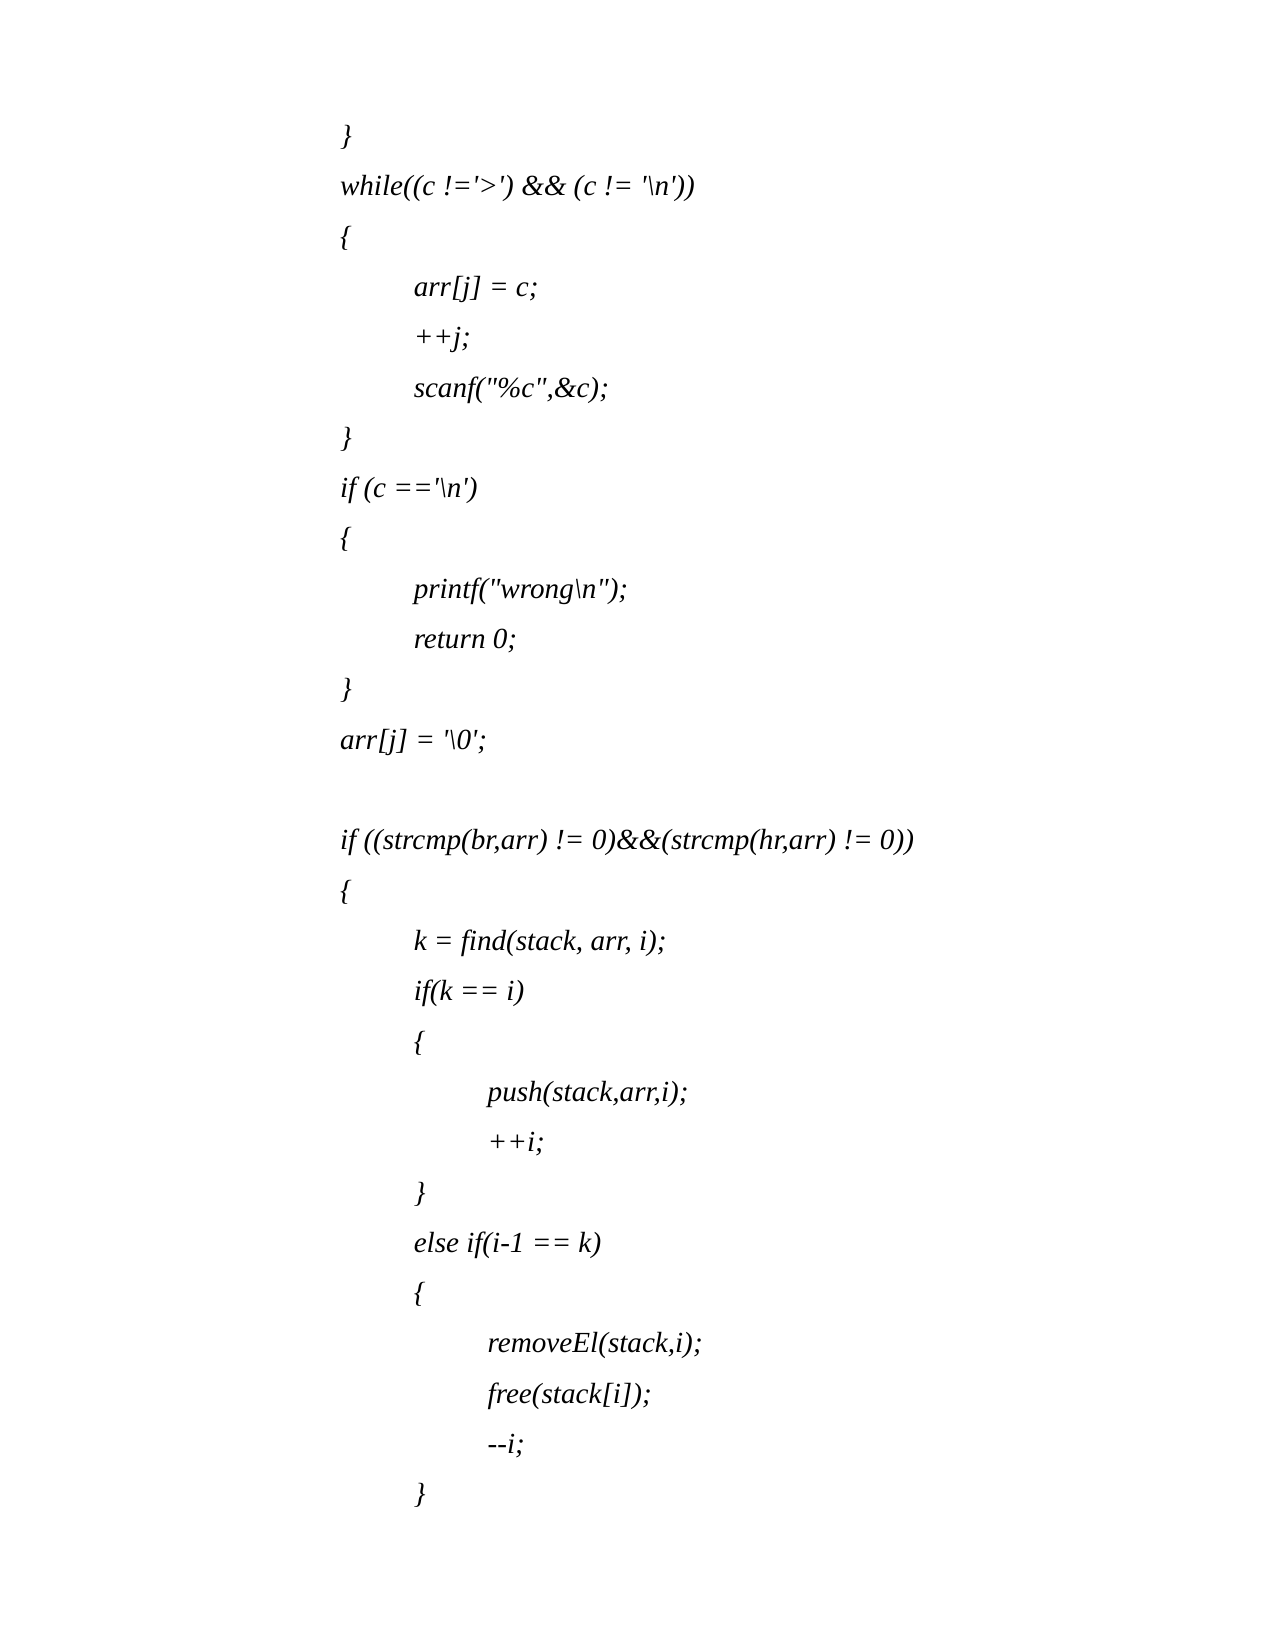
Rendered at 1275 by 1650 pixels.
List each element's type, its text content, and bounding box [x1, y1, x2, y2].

text { [118, 1275, 1157, 1309]
text } [118, 672, 1157, 705]
text printf("wrong\n"); [118, 571, 1157, 604]
text } [118, 420, 1157, 453]
text if (c =='\n') [118, 470, 1157, 504]
text { [118, 521, 1157, 554]
text arr[j] = '\0'; [118, 722, 1157, 755]
text removeEl(stack,i); [118, 1326, 1157, 1359]
text } [118, 1175, 1157, 1208]
text else if(i-1 == k) [118, 1225, 1157, 1258]
text --i; [118, 1426, 1157, 1460]
text ++i; [118, 1124, 1157, 1158]
text { [118, 1024, 1157, 1057]
text scanf("%c",&c); [118, 370, 1157, 403]
text if ((strcmp(br,arr) != 0)&&(strcmp(hr,arr) != 0)) [118, 822, 1157, 856]
text free(stack[i]); [118, 1376, 1157, 1409]
text { [118, 873, 1157, 906]
text push(stack,arr,i); [118, 1074, 1157, 1108]
text } [118, 1477, 1157, 1510]
text return 0; [118, 621, 1157, 655]
text while((c !='>') && (c != '\n')) [118, 168, 1157, 202]
text if(k == i) [118, 973, 1157, 1007]
text } [118, 118, 1157, 152]
text arr[j] = c; [118, 269, 1157, 303]
text k = find(stack, arr, i); [118, 923, 1157, 957]
text ++j; [118, 319, 1157, 353]
text { [118, 219, 1157, 252]
